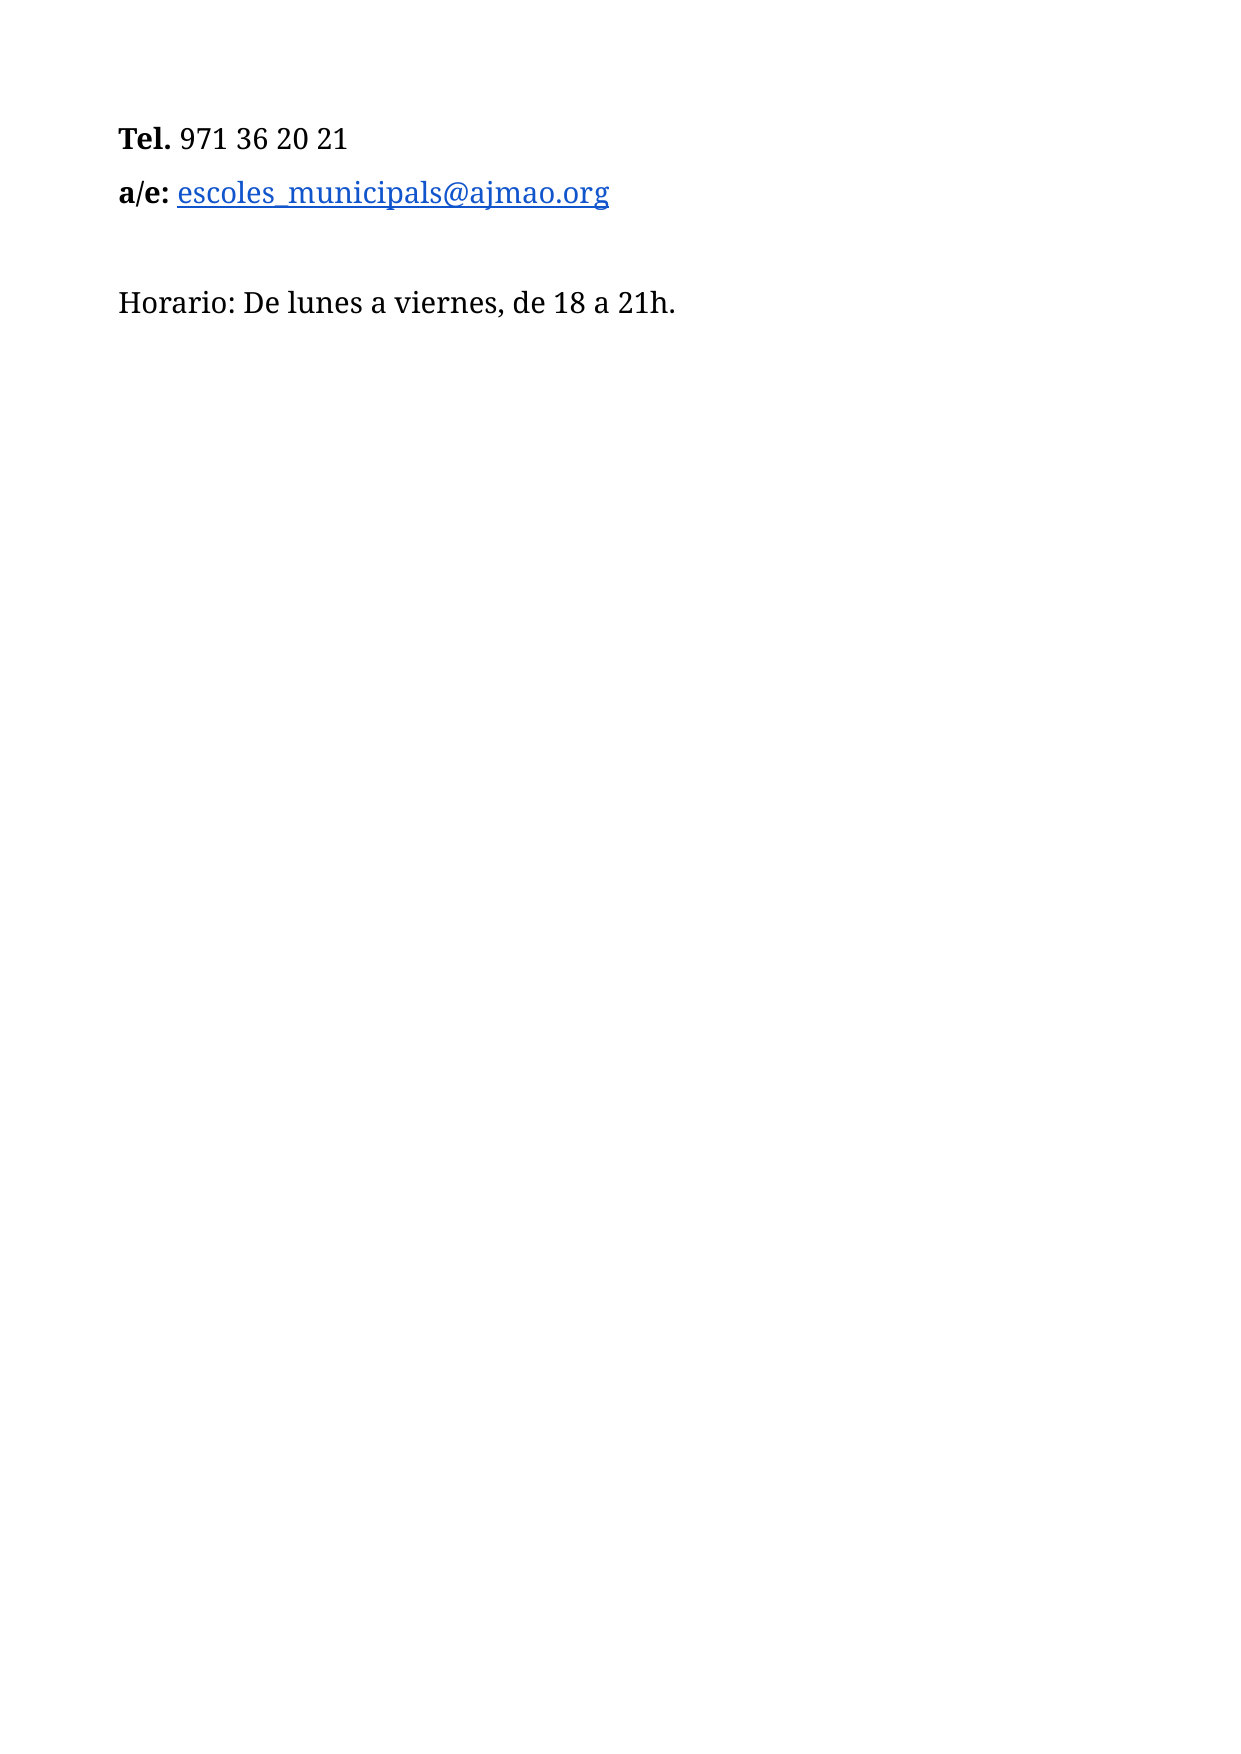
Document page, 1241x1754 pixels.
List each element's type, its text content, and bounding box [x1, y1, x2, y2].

text Tel. 971 36 20 21 [118, 118, 1122, 158]
text a/e: escoles_municipals@ajmao.org [118, 173, 1122, 212]
text Horario: De lunes a viernes, de 18 a 21h. [118, 282, 1122, 322]
